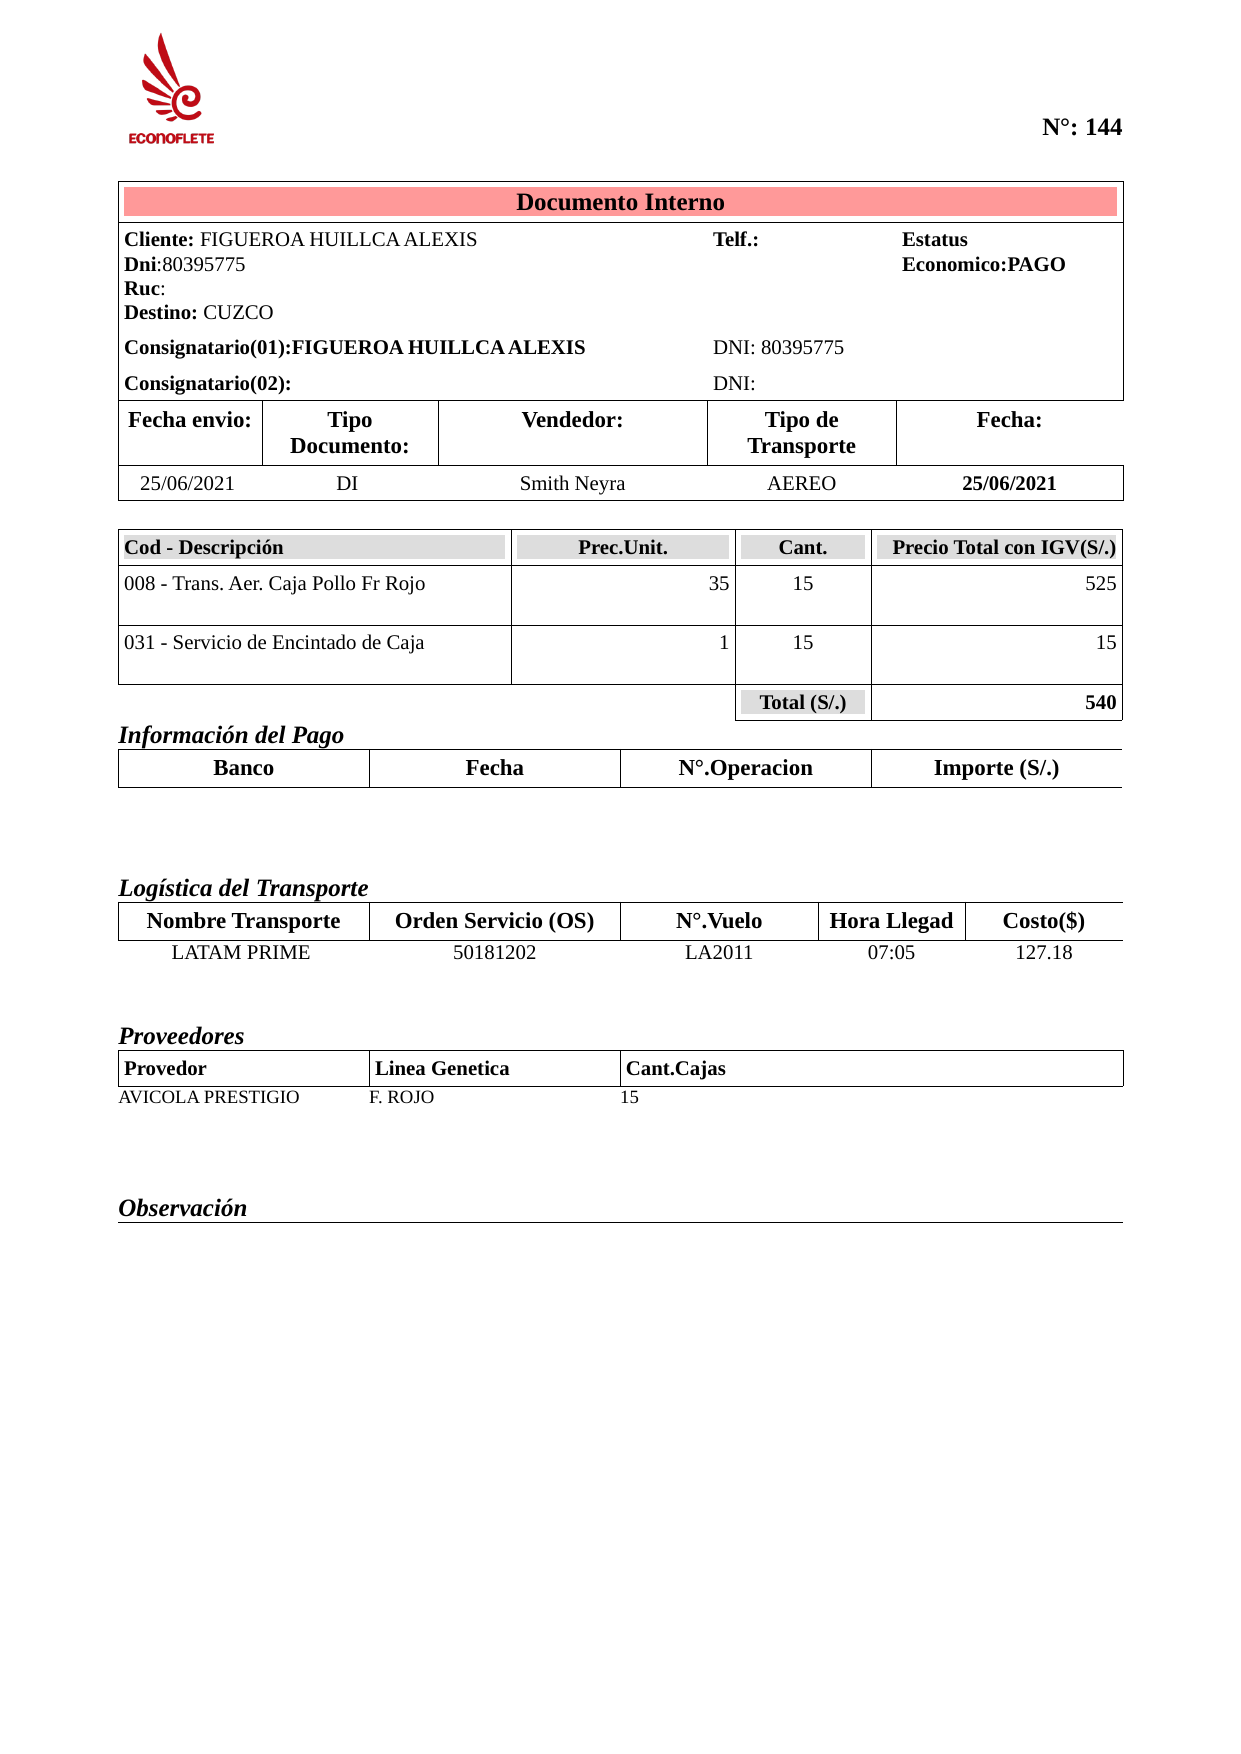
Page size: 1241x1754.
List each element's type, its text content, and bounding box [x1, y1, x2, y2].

table_cell [620, 1150, 1123, 1172]
table_cell [818, 993, 965, 1021]
table_header Linea Genetica [370, 1051, 620, 1086]
table_cell Telf.: [707, 223, 896, 329]
table_cell 50181202 [369, 941, 620, 964]
table_cell Vendedor: [439, 401, 707, 465]
table_cell [369, 964, 620, 992]
table_cell [118, 1150, 369, 1172]
table_cell AVICOLA PRESTIGIO [118, 1087, 369, 1107]
table_cell Estatus Economico:PAGO [896, 223, 1123, 329]
text Logística del Transporte [118, 873, 1122, 902]
table_header Precio Total con IGV(S/.) [872, 530, 1122, 565]
table_header Cant.Cajas [621, 1051, 1123, 1086]
table_header Provedor [119, 1051, 369, 1086]
table_cell [620, 993, 818, 1021]
table_cell LATAM PRIME [118, 941, 369, 964]
table_cell [620, 1172, 1123, 1193]
table_cell [965, 993, 1123, 1021]
table_cell [871, 815, 1122, 844]
table_cell 15 [736, 566, 871, 624]
text Información del Pago [118, 720, 1122, 749]
table_cell Total (S/.) [736, 685, 871, 720]
table_cell 15 [872, 626, 1122, 684]
picture [118, 32, 225, 144]
table_cell [620, 815, 871, 844]
table_header N°.Operacion [621, 750, 871, 787]
table_cell F. ROJO [369, 1087, 620, 1107]
table_cell 540 [872, 685, 1122, 720]
table_cell Consignatario(02): [119, 365, 707, 400]
table_cell [369, 1107, 620, 1129]
table_cell [118, 993, 369, 1021]
table_cell DNI: 80395775 [707, 329, 1123, 365]
table_cell [620, 844, 871, 873]
table_cell [118, 685, 511, 720]
table_cell AEREO [707, 466, 896, 500]
table_cell [620, 964, 818, 992]
table_cell 15 [736, 626, 871, 684]
table_cell [118, 1107, 369, 1129]
table_cell [369, 788, 620, 815]
table_header Nombre Transporte [119, 903, 369, 939]
table_cell [118, 964, 369, 992]
table_cell Smith Neyra [438, 466, 707, 500]
table_cell [369, 1172, 620, 1193]
table_cell [118, 844, 369, 873]
table_cell [369, 993, 620, 1021]
table_cell [871, 844, 1122, 873]
table_header Documento Interno [119, 182, 1123, 222]
table_cell 15 [620, 1087, 1123, 1107]
table_cell 031 - Servicio de Encintado de Caja [119, 626, 511, 684]
table_cell 25/06/2021 [896, 466, 1123, 500]
table_cell LA2011 [620, 941, 818, 964]
table_header Cod - Descripción [119, 530, 511, 565]
table_cell 127.18 [965, 941, 1123, 964]
table_cell Fecha: [897, 401, 1123, 465]
table_cell 25/06/2021 [119, 466, 262, 500]
table_cell Tipo Documento: [263, 401, 438, 465]
table_cell DNI: [707, 365, 1123, 400]
table_cell [620, 1129, 1123, 1150]
table_cell [118, 788, 369, 815]
table_header Costo($) [966, 903, 1123, 939]
table_cell [369, 844, 620, 873]
table_cell [369, 815, 620, 844]
table_header Hora Llegad [819, 903, 965, 939]
table_cell 1 [512, 626, 735, 684]
text Proveedores [118, 1021, 1122, 1050]
table_cell Cliente: FIGUEROA HUILLCA ALEXIS Dni:80395775 Ruc: Destino: CUZCO [119, 223, 707, 329]
table_cell [871, 788, 1122, 815]
table_header Orden Servicio (OS) [370, 903, 620, 939]
table_cell Fecha envio: [119, 401, 262, 465]
table_header Cant. [736, 530, 871, 565]
table_cell 07:05 [818, 941, 965, 964]
table_cell [511, 685, 735, 720]
table_header [118, 1223, 1123, 1246]
table_cell [620, 1107, 1123, 1129]
table_cell Tipo de Transporte [708, 401, 896, 465]
table_cell [369, 1129, 620, 1150]
table_cell 008 - Trans. Aer. Caja Pollo Fr Rojo [119, 566, 511, 624]
table_cell [118, 1129, 369, 1150]
table_cell DI [262, 466, 438, 500]
table_cell 35 [512, 566, 735, 624]
table_cell [620, 788, 871, 815]
table_header N°.Vuelo [621, 903, 818, 939]
table_cell [118, 1172, 369, 1193]
table_cell [965, 964, 1123, 992]
table_header Prec.Unit. [512, 530, 735, 565]
table_header Fecha [370, 750, 620, 787]
table_cell [369, 1150, 620, 1172]
table_header Importe (S/.) [872, 750, 1122, 787]
table_header Banco [119, 750, 369, 787]
table_cell Consignatario(01):FIGUEROA HUILLCA ALEXIS [119, 329, 707, 365]
table_cell [118, 815, 369, 844]
table_cell [818, 964, 965, 992]
text Observación [118, 1193, 1122, 1222]
table_cell 525 [872, 566, 1122, 624]
